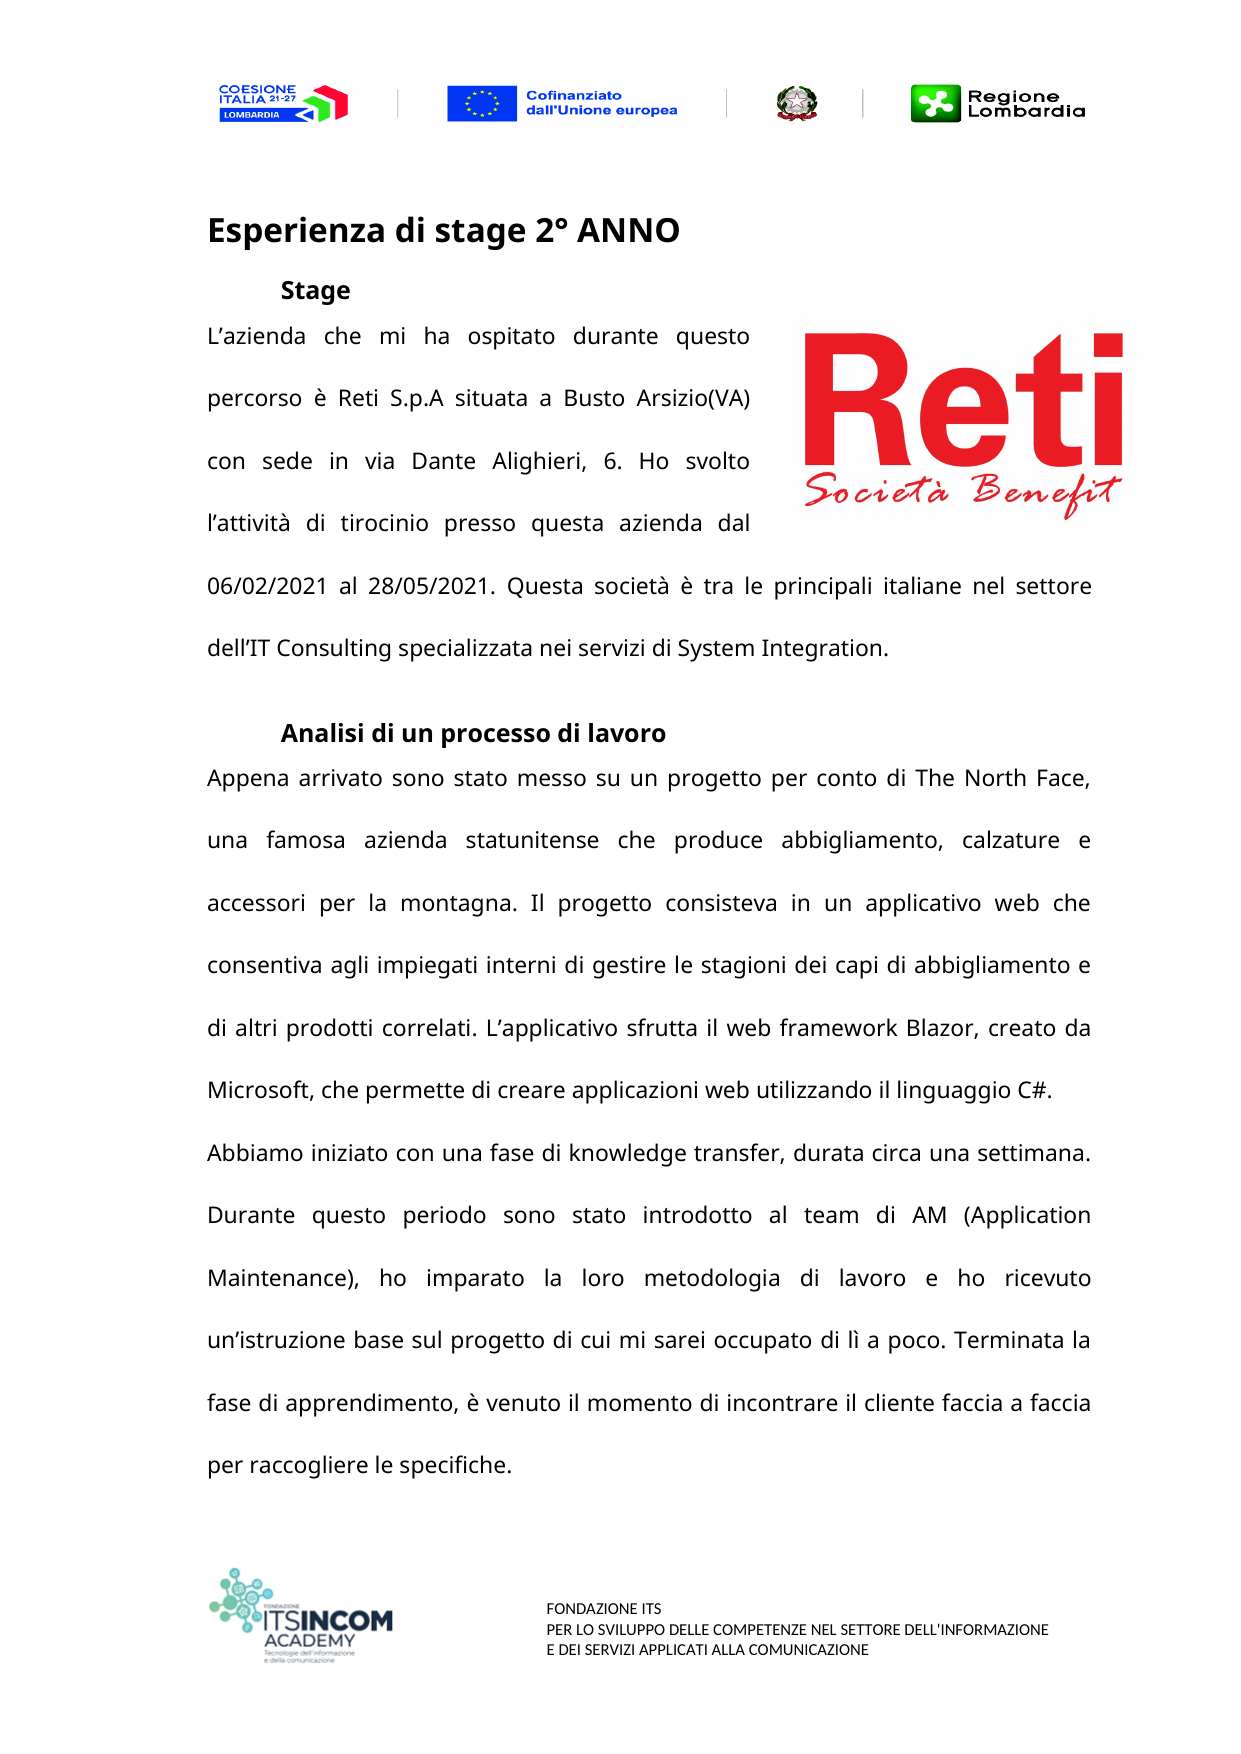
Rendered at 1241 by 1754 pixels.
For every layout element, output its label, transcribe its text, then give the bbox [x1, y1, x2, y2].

text L’azienda che mi ha ospitato durante questo percorso è Reti S.p.A situata a Busto Arsizio(VA) con sede in via Dante Alighieri, 6. Ho svolto l’attività di tirocinio presso questa azienda dal 06/02/2021 al 28/05/2021. Questa società è tra le principali italiane nel settore dell’IT Consulting specializzata nei servizi di System Integration. [207, 319, 1092, 663]
text Abbiamo iniziato con una fase di knowledge transfer, durata circa una settimana. Durante questo periodo sono stato introdotto al team di AM (Application Maintenance), ho imparato la loro metodologia di lavoro e ho ricevuto un’istruzione base sul progetto di cui mi sarei occupato di lì a poco. Terminata la fase di apprendimento, è venuto il momento di incontrare il cliente faccia a faccia per raccogliere le specifiche. [207, 1137, 1092, 1481]
subtitle Stage [207, 273, 1092, 307]
text Appena arrivato sono stato messo su un progetto per conto di The North Face, una famosa azienda statunitense che produce abbigliamento, calzature e accessori per la montagna. Il progetto consisteva in un applicativo web che consentiva agli impiegati interni di gestire le stagioni dei capi di abbigliamento e di altri prodotti correlati. L’applicativo sfrutta il web framework Blazor, creato da Microsoft, che permette di creare applicazioni web utilizzando il linguaggio C#. [207, 762, 1092, 1106]
subtitle Analisi di un processo di lavoro [207, 715, 1092, 749]
subtitle Esperienza di stage 2° ANNO [207, 207, 1092, 252]
picture [780, 310, 1148, 536]
picture [206, 1566, 395, 1666]
picture [177, 67, 1122, 141]
